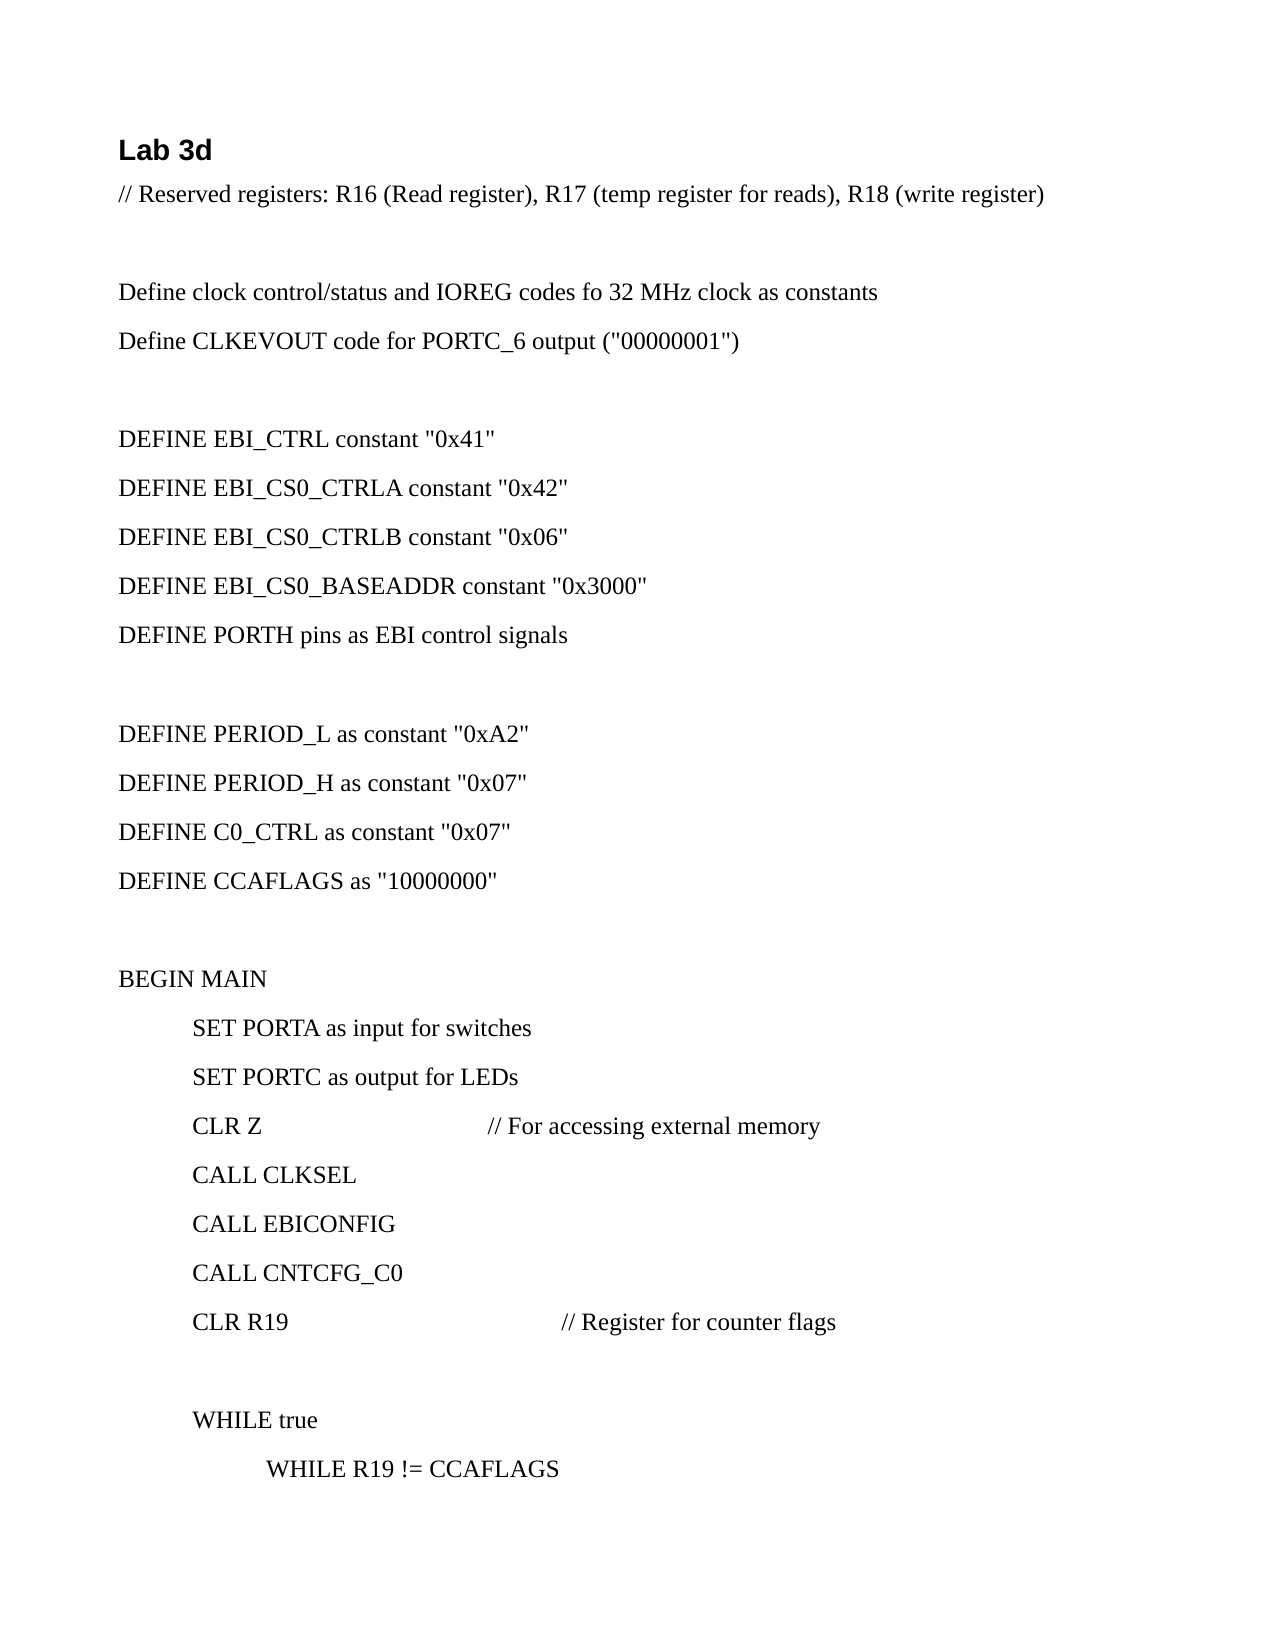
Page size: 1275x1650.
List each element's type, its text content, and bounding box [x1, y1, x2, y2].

text DEFINE EBI_CTRL constant "0x41" [118, 424, 1157, 453]
text DEFINE C0_CTRL as constant "0x07" [118, 817, 1157, 846]
text Define CLKEVOUT code for PORTC_6 output ("00000001") [118, 326, 1157, 355]
subtitle Lab 3d [118, 133, 1157, 166]
text CALL CNTCFG_C0 [118, 1258, 1157, 1287]
text CALL EBICONFIG [118, 1209, 1157, 1238]
text DEFINE EBI_CS0_CTRLA constant "0x42" [118, 473, 1157, 502]
text DEFINE EBI_CS0_BASEADDR constant "0x3000" [118, 571, 1157, 600]
text DEFINE PERIOD_H as constant "0x07" [118, 768, 1157, 796]
text WHILE R19 != CCAFLAGS [118, 1454, 1157, 1483]
text // Reserved registers: R16 (Read register), R17 (temp register for reads), R18 (write register) [118, 179, 1157, 208]
text Define clock control/status and IOREG codes fo 32 MHz clock as constants [118, 277, 1157, 306]
text BEGIN MAIN [118, 964, 1157, 993]
text DEFINE PERIOD_L as constant "0xA2" [118, 719, 1157, 747]
text CLR R19 // Register for counter flags [118, 1307, 1157, 1336]
text DEFINE CCAFLAGS as "10000000" [118, 866, 1157, 894]
text CALL CLKSEL [118, 1160, 1157, 1189]
text SET PORTA as input for switches [118, 1013, 1157, 1042]
text SET PORTC as output for LEDs [118, 1062, 1157, 1091]
text WHILE true [118, 1406, 1157, 1434]
text CLR Z // For accessing external memory [118, 1111, 1157, 1140]
text DEFINE PORTH pins as EBI control signals [118, 621, 1157, 649]
text DEFINE EBI_CS0_CTRLB constant "0x06" [118, 522, 1157, 551]
